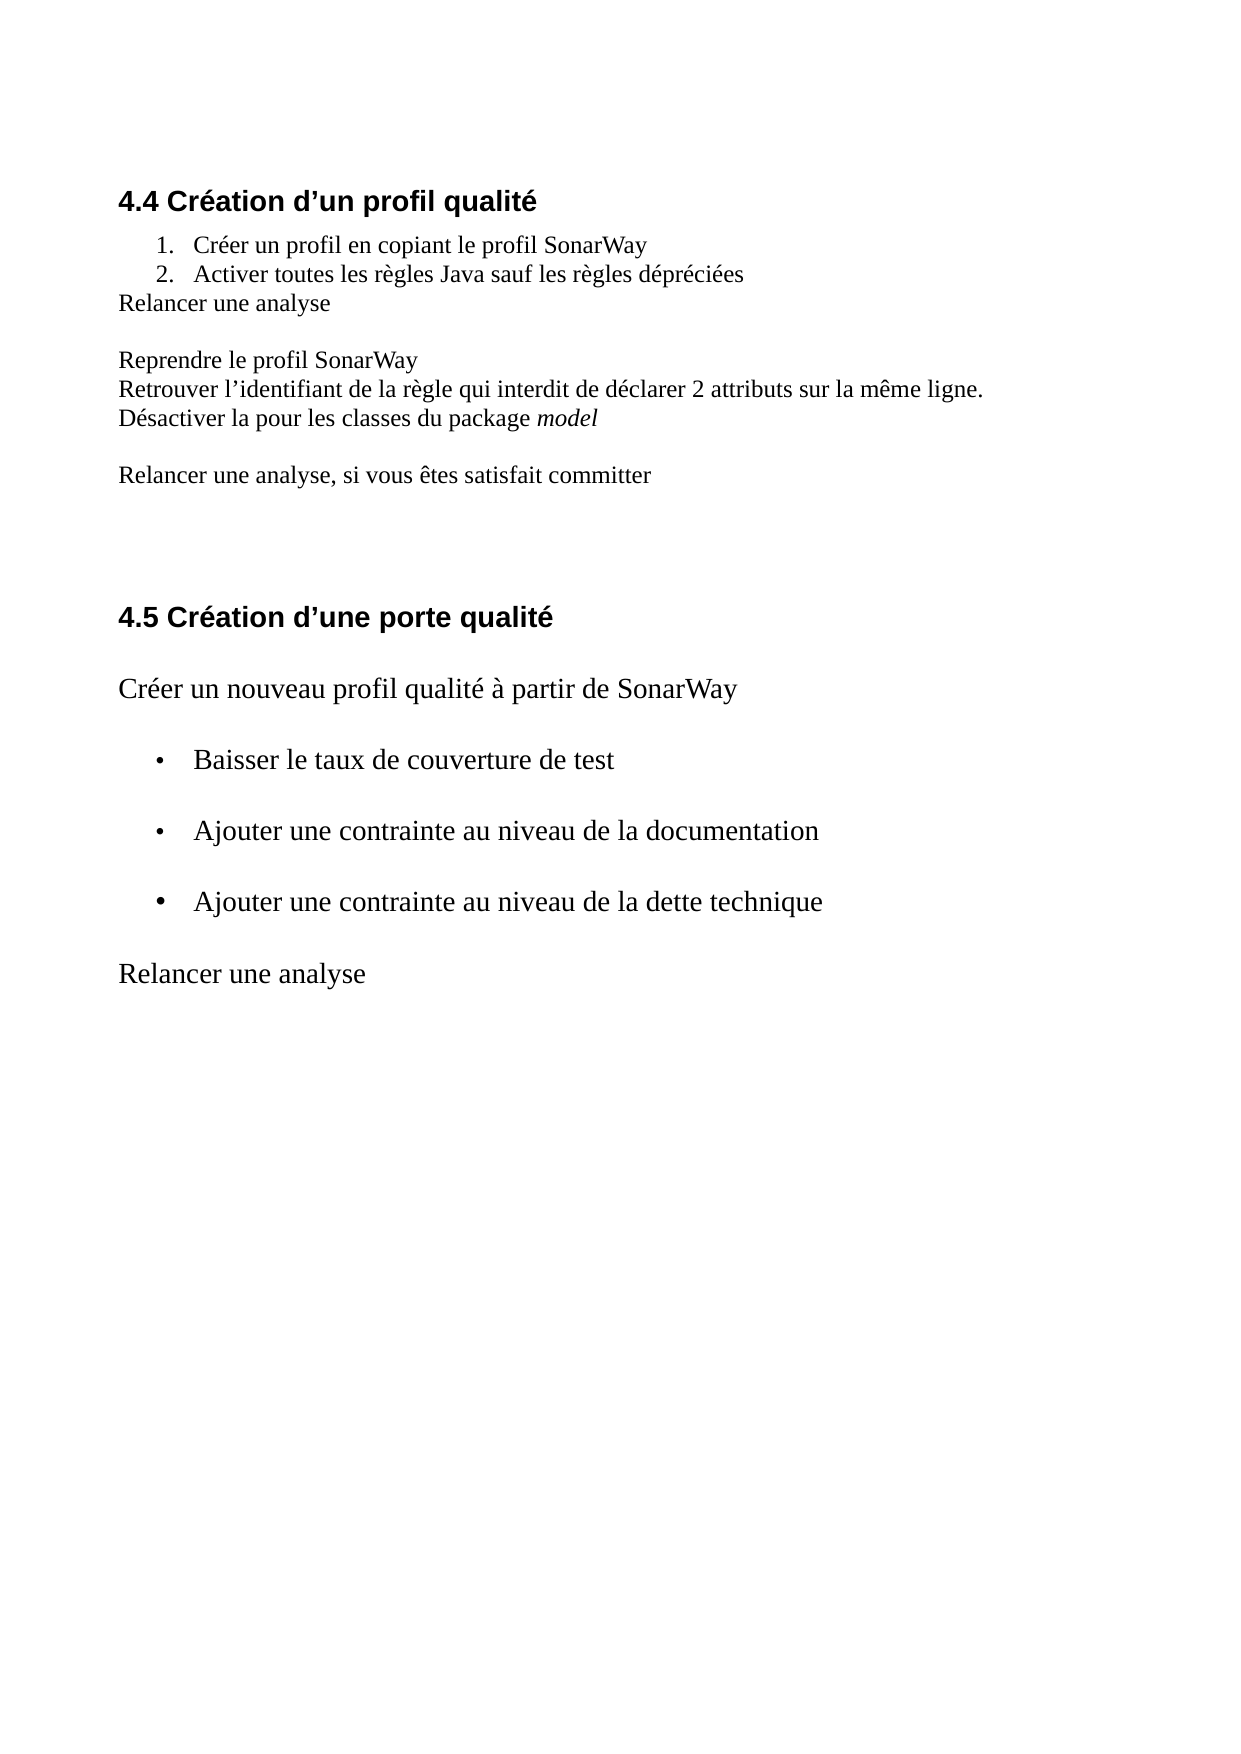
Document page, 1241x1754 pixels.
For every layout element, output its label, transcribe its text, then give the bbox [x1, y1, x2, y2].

list Ajouter une contrainte au niveau de la dette technique [156, 884, 1122, 918]
text Relancer une analyse, si vous êtes satisfait committer [118, 460, 1122, 489]
subtitle 4.4 Création d’un profil qualité [118, 184, 1122, 218]
text Retrouver l’identifiant de la règle qui interdit de déclarer 2 attributs sur la même ligne. [118, 374, 1122, 403]
list Activer toutes les règles Java sauf les règles dépréciées [156, 259, 1122, 288]
text Relancer une analyse [118, 288, 1122, 317]
list Baisser le taux de couverture de test [156, 742, 1122, 776]
text Relancer une analyse [118, 956, 1122, 989]
text Désactiver la pour les classes du package model [118, 403, 1122, 432]
text Reprendre le profil SonarWay [118, 345, 1122, 374]
text Créer un nouveau profil qualité à partir de SonarWay [118, 671, 1122, 705]
list Créer un profil en copiant le profil SonarWay [156, 230, 1122, 259]
list Ajouter une contrainte au niveau de la documentation [156, 813, 1122, 847]
subtitle 4.5 Création d’une porte qualité [118, 600, 1122, 634]
